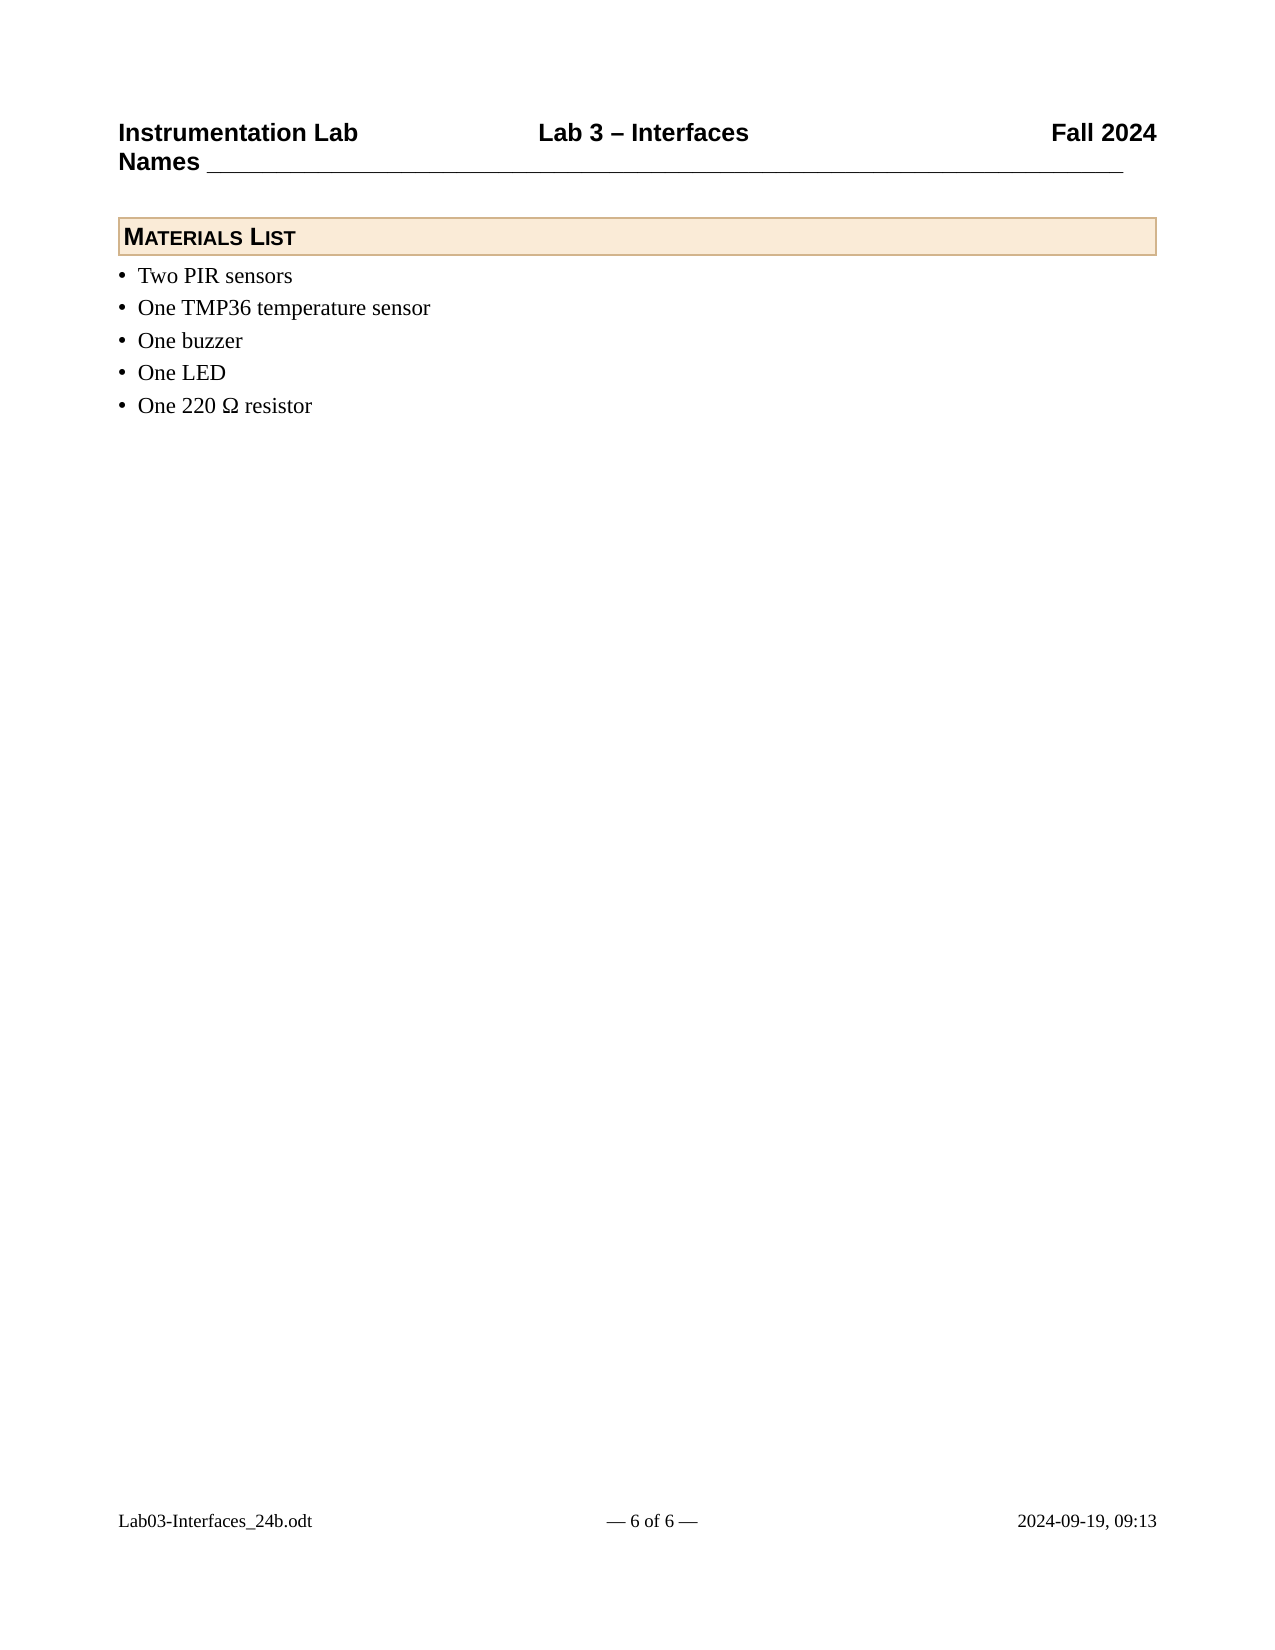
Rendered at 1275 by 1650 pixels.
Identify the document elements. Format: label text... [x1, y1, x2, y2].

list One 220 Ω resistor [118, 392, 1157, 418]
list Two PIR sensors [118, 262, 1157, 288]
subtitle Materials List [120, 219, 1155, 254]
list One TMP36 temperature sensor [118, 294, 1157, 321]
list One buzzer [118, 327, 1157, 353]
list One LED [118, 359, 1157, 386]
